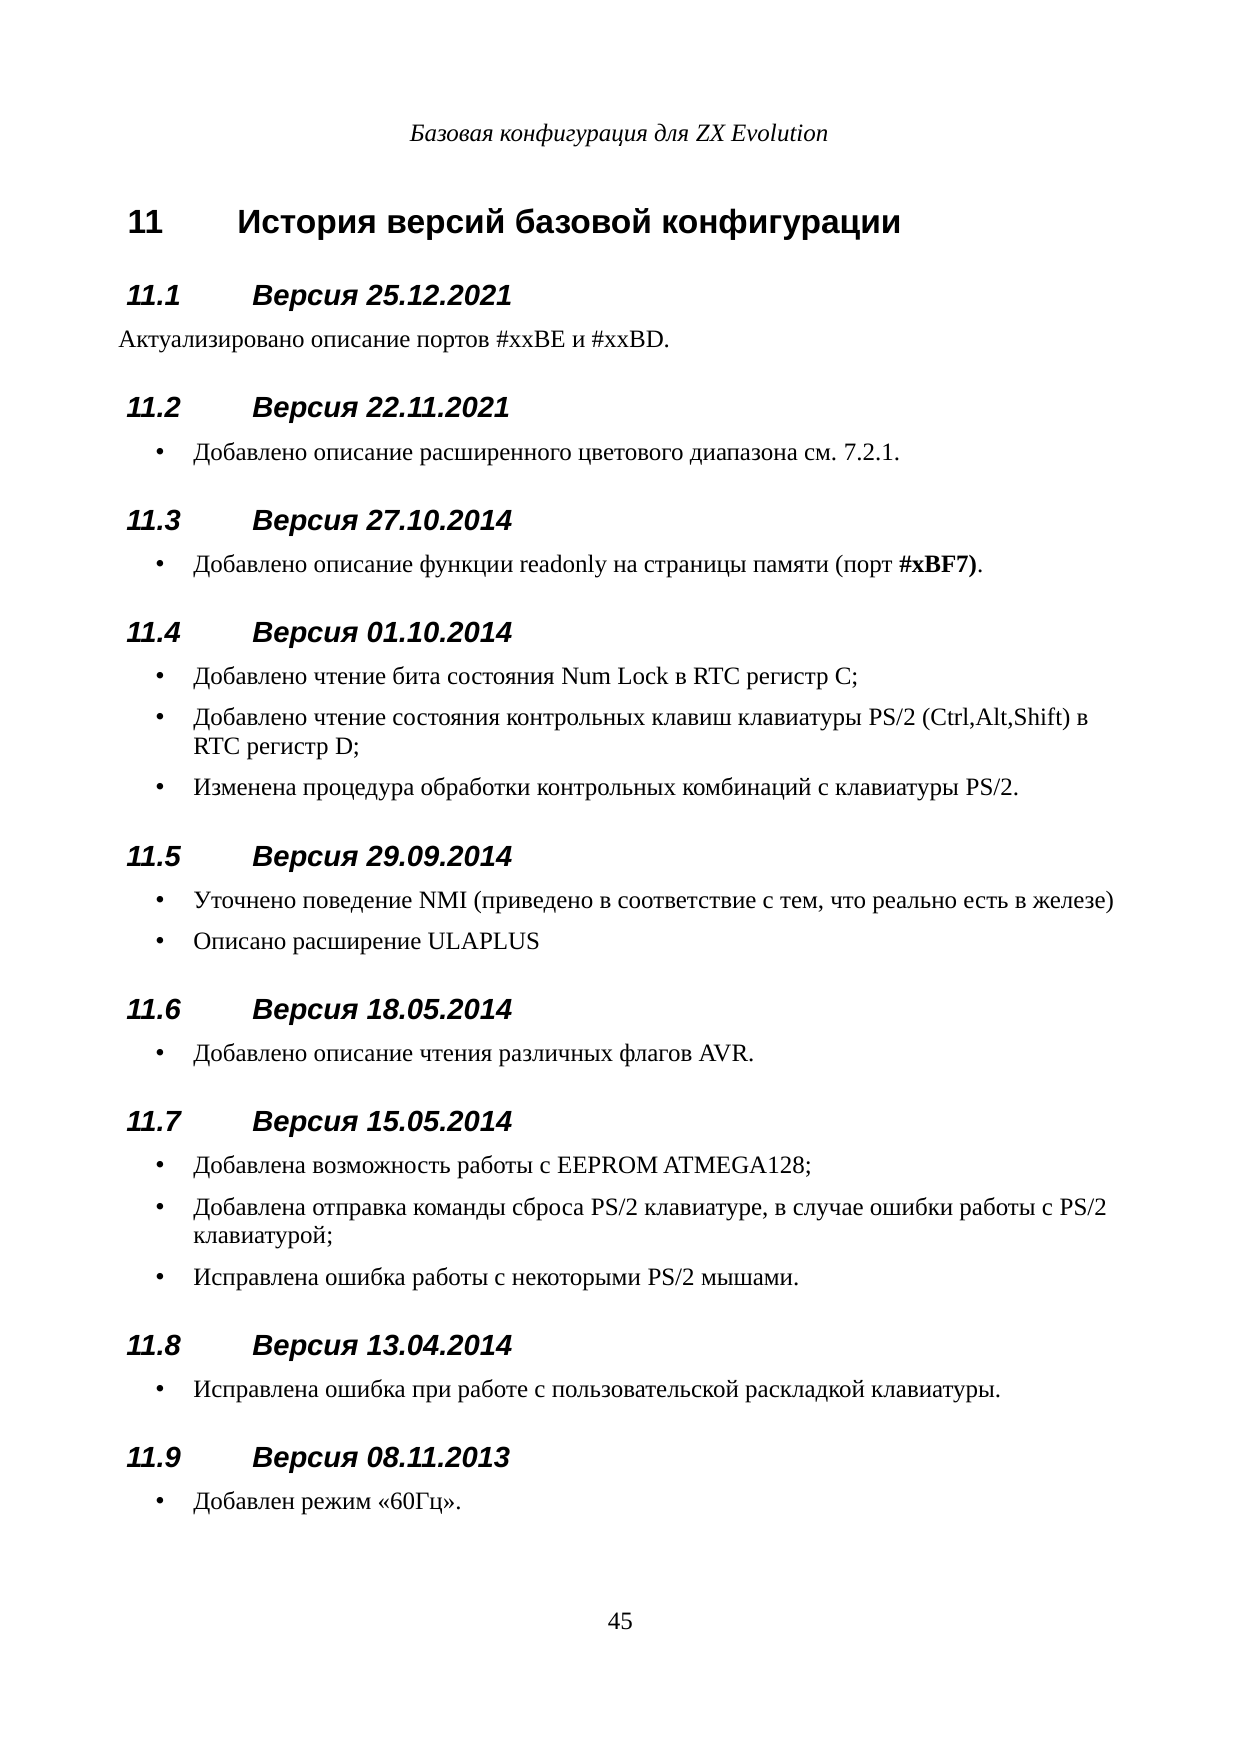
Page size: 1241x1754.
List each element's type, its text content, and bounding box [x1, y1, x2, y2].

subtitle Версия 27.10.2014 [118, 503, 1122, 536]
subtitle Версия 18.05.2014 [118, 992, 1122, 1026]
subtitle Версия 01.10.2014 [118, 615, 1122, 649]
list Добавлено описание расширенного цветового диапазона см. 7.2.1. [156, 437, 1122, 465]
subtitle Версия 25.12.2021 [118, 278, 1122, 312]
list Исправлена ошибка при работе с пользовательской раскладкой клавиатуры. [156, 1374, 1122, 1403]
list Уточнено поведение NMI (приведено в соответствие с тем, что реально есть в железе) [156, 885, 1122, 913]
list Добавлено описание функции readonly на страницы памяти (порт #xBF7). [156, 549, 1122, 578]
subtitle История версий базовой конфигурации [118, 202, 1122, 241]
list Добавлено чтение бита состояния Num Lock в RTC регистр С; [156, 661, 1122, 690]
list Описано расширение ULAPLUS [156, 926, 1122, 955]
list Исправлена ошибка работы с некоторыми PS/2 мышами. [156, 1262, 1122, 1291]
subtitle Версия 22.11.2021 [118, 391, 1122, 424]
text Актуализировано описание портов #xxBE и #xxBD. [118, 324, 1122, 353]
list Добавлена отправка команды сброса PS/2 клавиатуре, в случае ошибки работы с PS/2 клавиатурой; [156, 1192, 1122, 1249]
subtitle Версия 15.05.2014 [118, 1104, 1122, 1138]
subtitle Версия 13.04.2014 [118, 1328, 1122, 1362]
list Добавлено чтение состояния контрольных клавиш клавиатуры PS/2 (Ctrl,Alt,Shift) в RTC регистр D; [156, 702, 1122, 760]
list Добавлено описание чтения различных флагов AVR. [156, 1038, 1122, 1067]
list Изменена процедура обработки контрольных комбинаций с клавиатуры PS/2. [156, 772, 1122, 801]
subtitle Версия 08.11.2013 [118, 1440, 1122, 1474]
list Добавлен режим «60Гц». [156, 1486, 1122, 1515]
subtitle Версия 29.09.2014 [118, 839, 1122, 872]
list Добавлена возможность работы с EEPROM ATMEGA128; [156, 1151, 1122, 1179]
